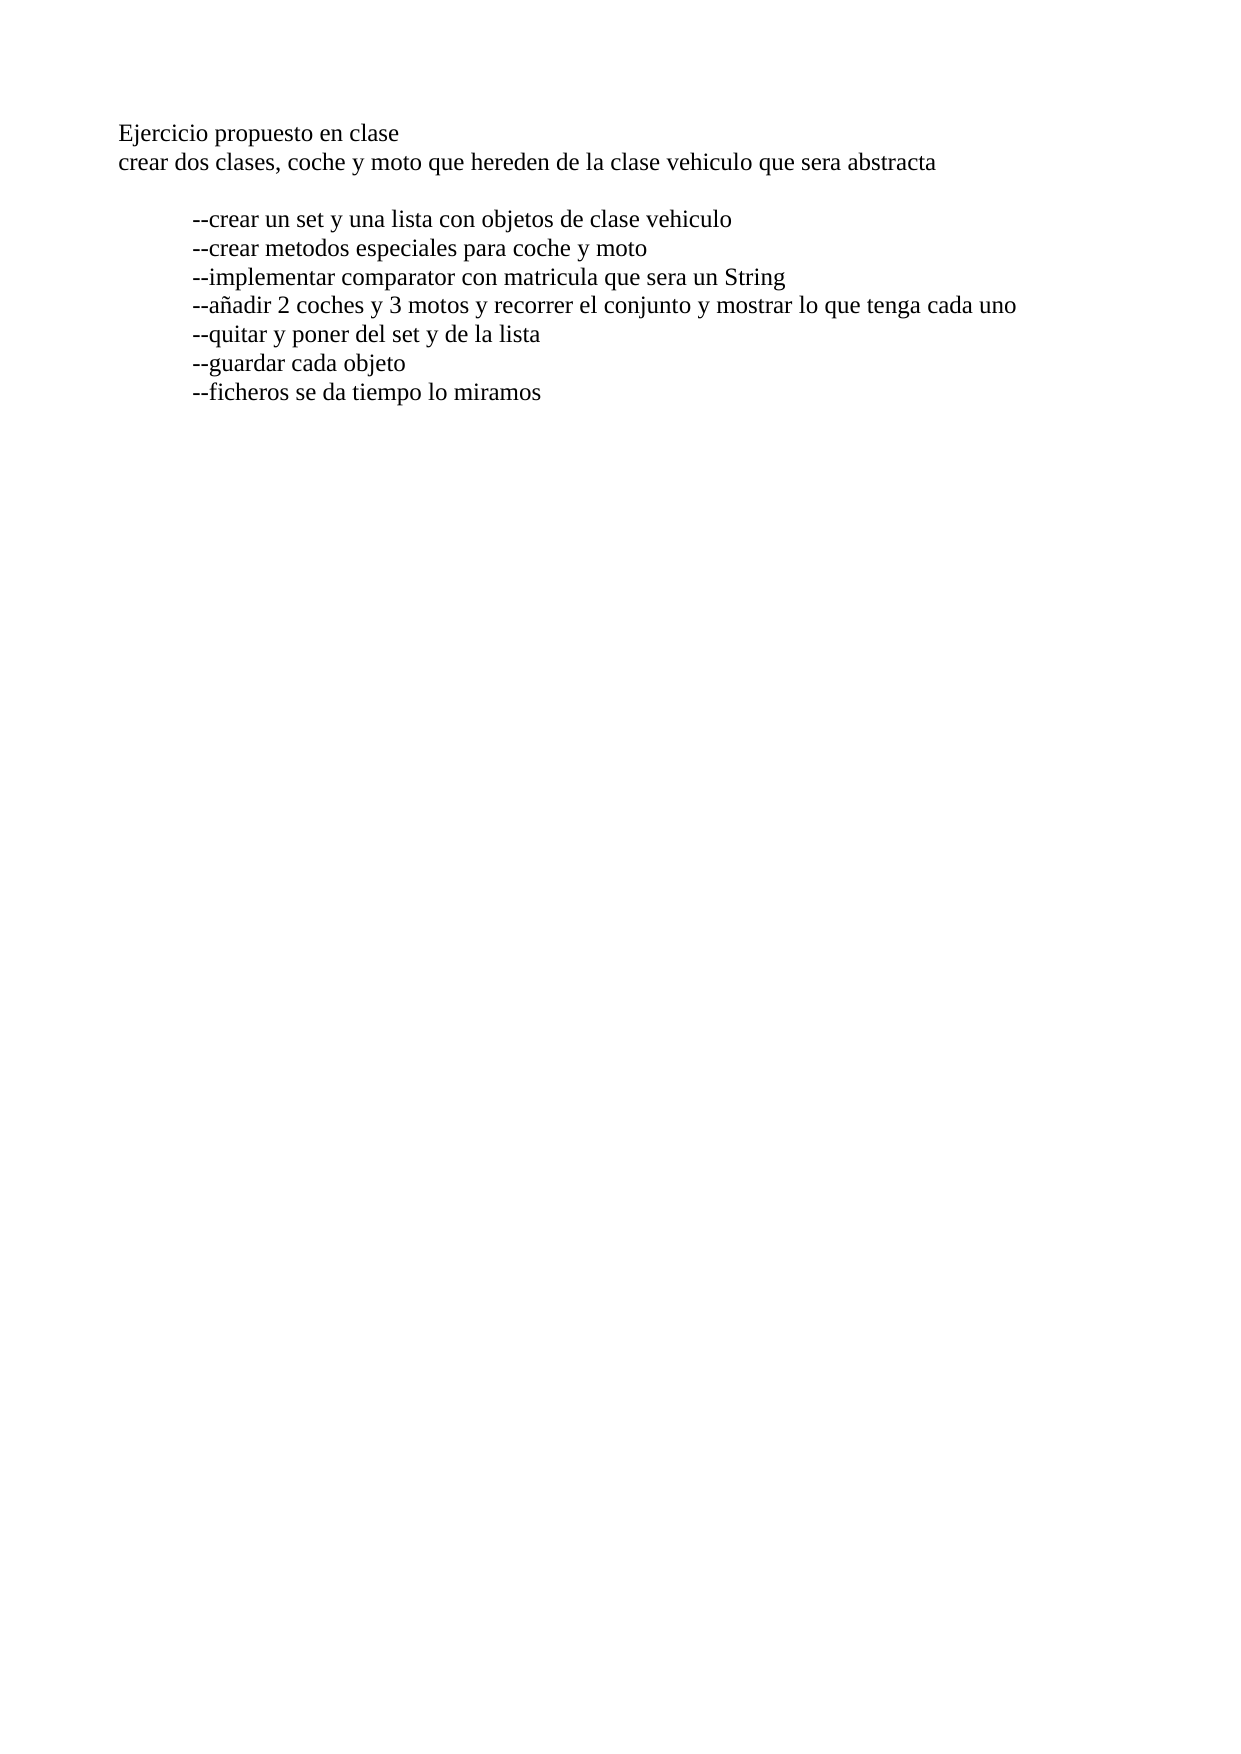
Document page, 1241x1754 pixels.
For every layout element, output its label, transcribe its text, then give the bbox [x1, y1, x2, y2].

text crear dos clases, coche y moto que hereden de la clase vehiculo que sera abstracta [118, 147, 1122, 176]
text --crear un set y una lista con objetos de clase vehiculo [118, 204, 1122, 233]
text Ejercicio propuesto en clase [118, 118, 1122, 147]
text --ficheros se da tiempo lo miramos [118, 377, 1122, 406]
text --quitar y poner del set y de la lista [118, 319, 1122, 348]
text --crear metodos especiales para coche y moto [118, 233, 1122, 262]
text --añadir 2 coches y 3 motos y recorrer el conjunto y mostrar lo que tenga cada uno [118, 291, 1122, 319]
text --guardar cada objeto [118, 348, 1122, 377]
text --implementar comparator con matricula que sera un String [118, 262, 1122, 291]
